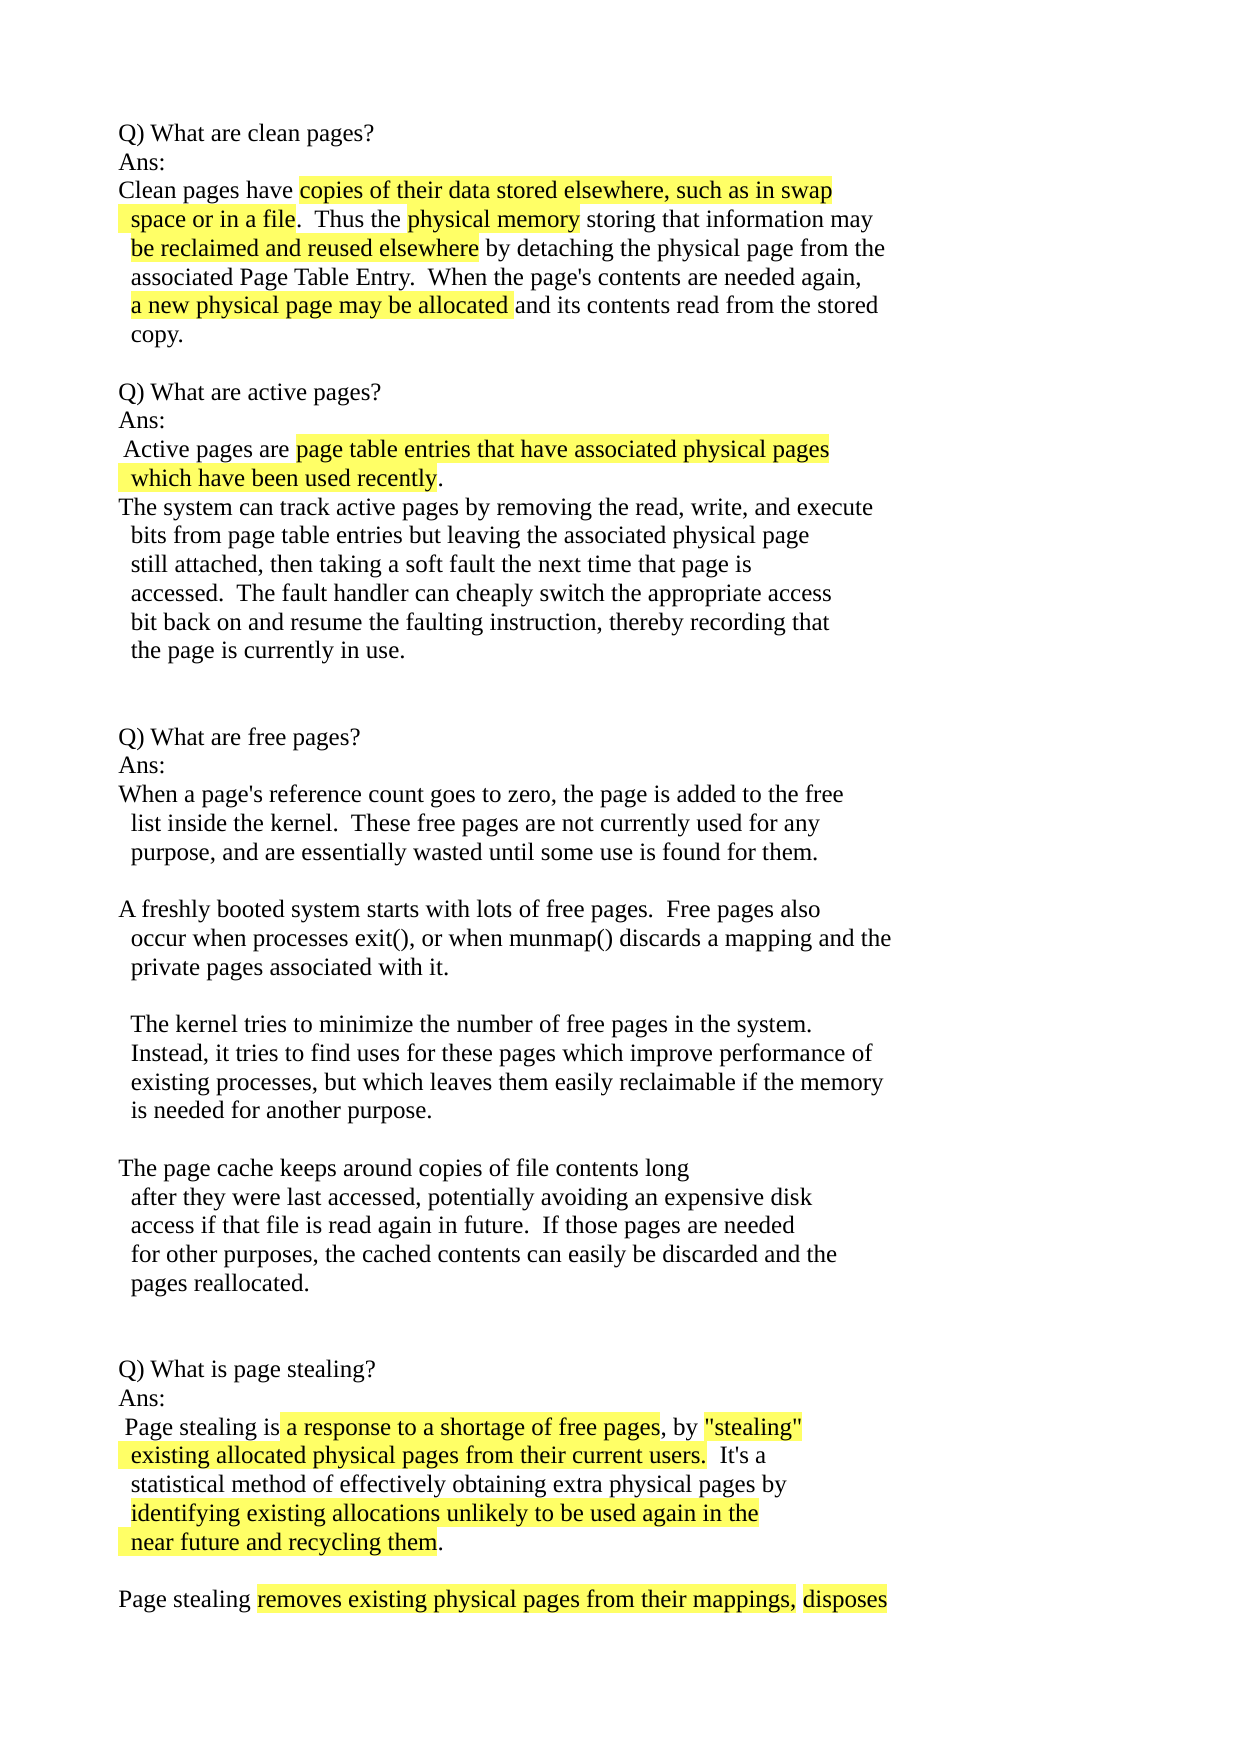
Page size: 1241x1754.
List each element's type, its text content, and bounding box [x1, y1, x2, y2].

text accessed. The fault handler can cheaply switch the appropriate access [118, 578, 1122, 607]
text which have been used recently. [118, 463, 1122, 492]
text a new physical page may be allocated and its contents read from the stored [118, 291, 1122, 319]
text Clean pages have copies of their data stored elsewhere, such as in swap [118, 176, 1122, 204]
text Q) What are clean pages? [118, 118, 1122, 147]
text list inside the kernel. These free pages are not currently used for any [118, 808, 1122, 837]
text be reclaimed and reused elsewhere by detaching the physical page from the [118, 233, 1122, 262]
text pages reallocated. [118, 1268, 1122, 1297]
text the page is currently in use. [118, 636, 1122, 664]
text Ans: [118, 1383, 1122, 1412]
text bit back on and resume the faulting instruction, thereby recording that [118, 607, 1122, 636]
text copy. [118, 319, 1122, 348]
text is needed for another purpose. [118, 1096, 1122, 1124]
text near future and recycling them. [118, 1527, 1122, 1556]
text bits from page table entries but leaving the associated physical page [118, 521, 1122, 549]
text Instead, it tries to find uses for these pages which improve performance of [118, 1038, 1122, 1067]
text after they were last accessed, potentially avoiding an expensive disk [118, 1182, 1122, 1211]
text Active pages are page table entries that have associated physical pages [118, 434, 1122, 463]
text Ans: [118, 147, 1122, 176]
text Q) What are free pages? [118, 722, 1122, 751]
text The system can track active pages by removing the read, write, and execute [118, 492, 1122, 521]
text existing processes, but which leaves them easily reclaimable if the memory [118, 1067, 1122, 1096]
text Page stealing is a response to a shortage of free pages, by "stealing" [118, 1412, 1122, 1441]
text statistical method of effectively obtaining extra physical pages by [118, 1469, 1122, 1498]
text access if that file is read again in future. If those pages are needed [118, 1211, 1122, 1239]
text still attached, then taking a soft fault the next time that page is [118, 549, 1122, 578]
text Ans: [118, 406, 1122, 434]
text Q) What is page stealing? [118, 1354, 1122, 1383]
text purpose, and are essentially wasted until some use is found for them. [118, 837, 1122, 866]
text Ans: [118, 751, 1122, 779]
text space or in a file. Thus the physical memory storing that information may [118, 204, 1122, 233]
text When a page's reference count goes to zero, the page is added to the free [118, 779, 1122, 808]
text Q) What are active pages? [118, 377, 1122, 406]
text A freshly booted system starts with lots of free pages. Free pages also [118, 894, 1122, 923]
text existing allocated physical pages from their current users. It's a [118, 1441, 1122, 1469]
text The kernel tries to minimize the number of free pages in the system. [118, 1009, 1122, 1038]
text occur when processes exit(), or when munmap() discards a mapping and the [118, 923, 1122, 952]
text Page stealing removes existing physical pages from their mappings, disposes [118, 1584, 1122, 1613]
text The page cache keeps around copies of file contents long [118, 1153, 1122, 1182]
text identifying existing allocations unlikely to be used again in the [118, 1498, 1122, 1527]
text private pages associated with it. [118, 952, 1122, 981]
text associated Page Table Entry. When the page's contents are needed again, [118, 262, 1122, 291]
text for other purposes, the cached contents can easily be discarded and the [118, 1239, 1122, 1268]
